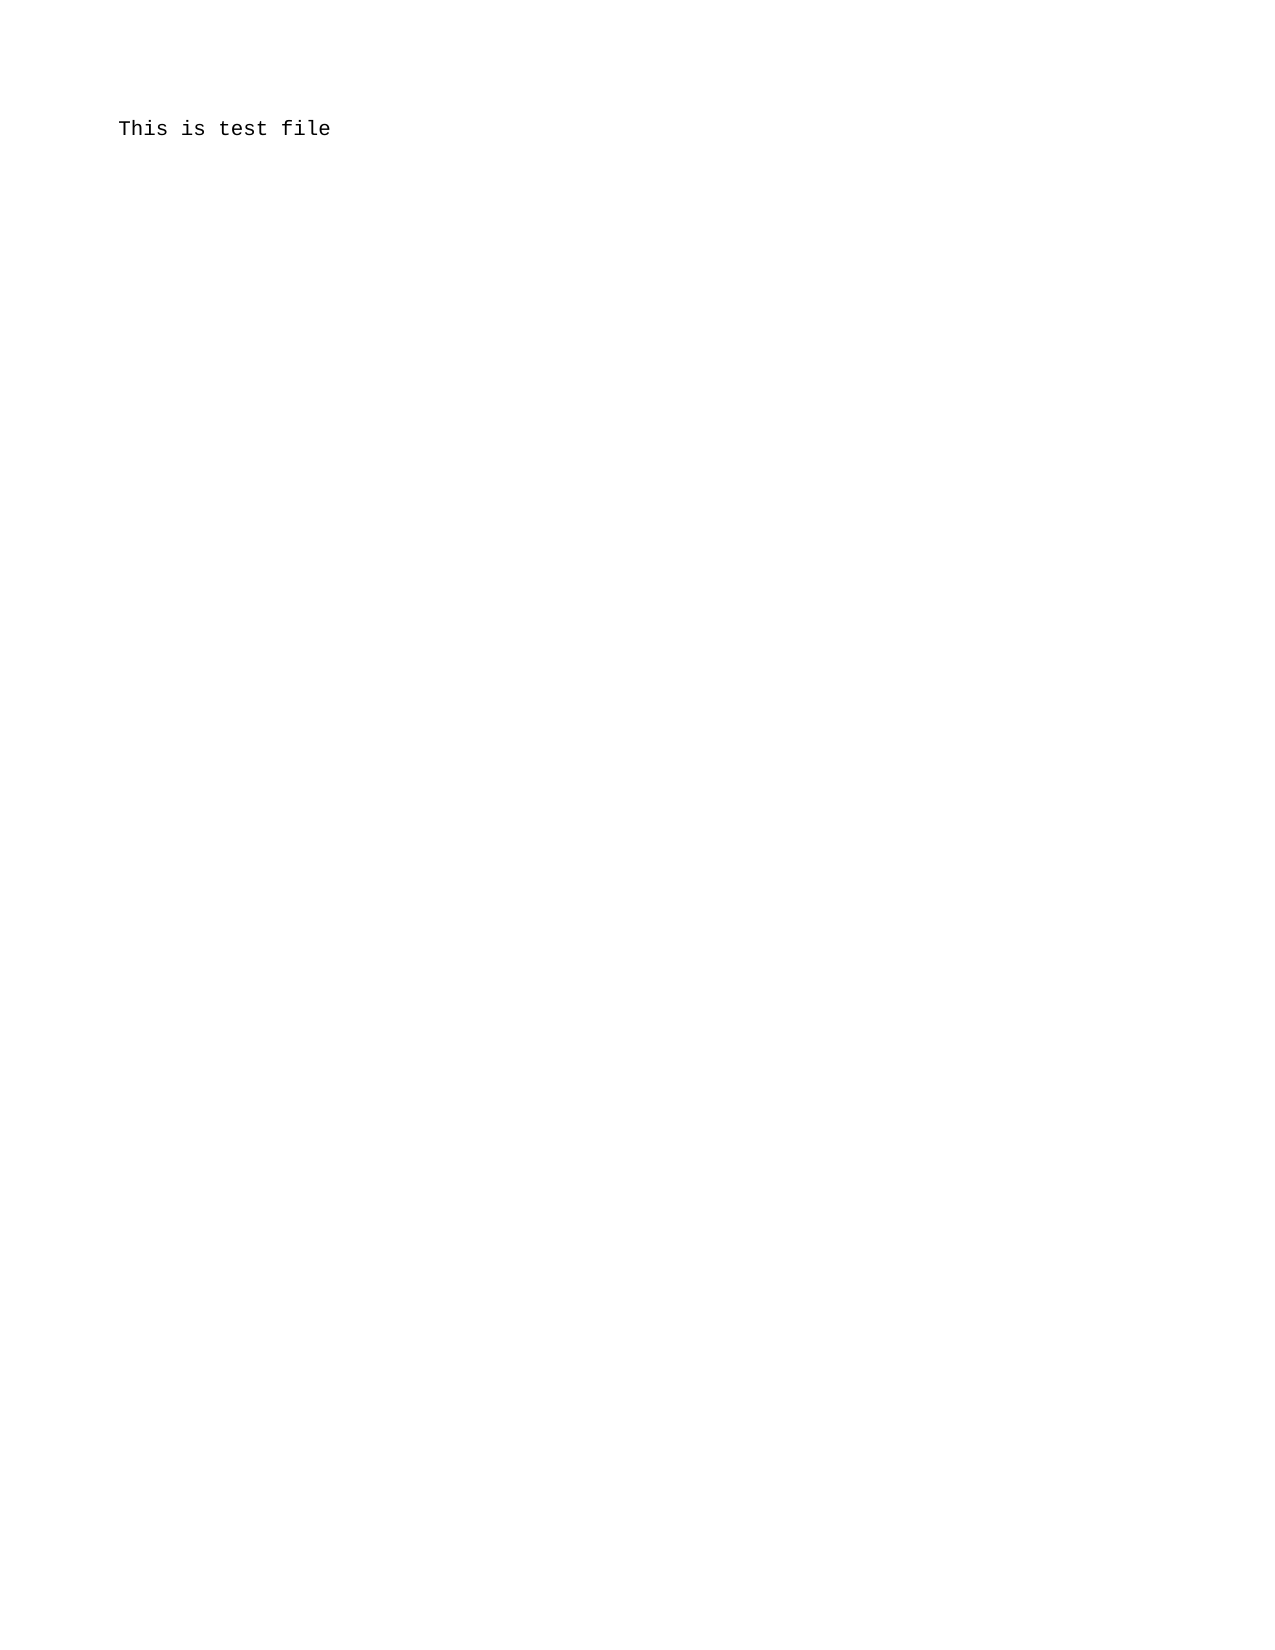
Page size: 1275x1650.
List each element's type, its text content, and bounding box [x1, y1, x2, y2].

text This is test file [118, 118, 1157, 142]
